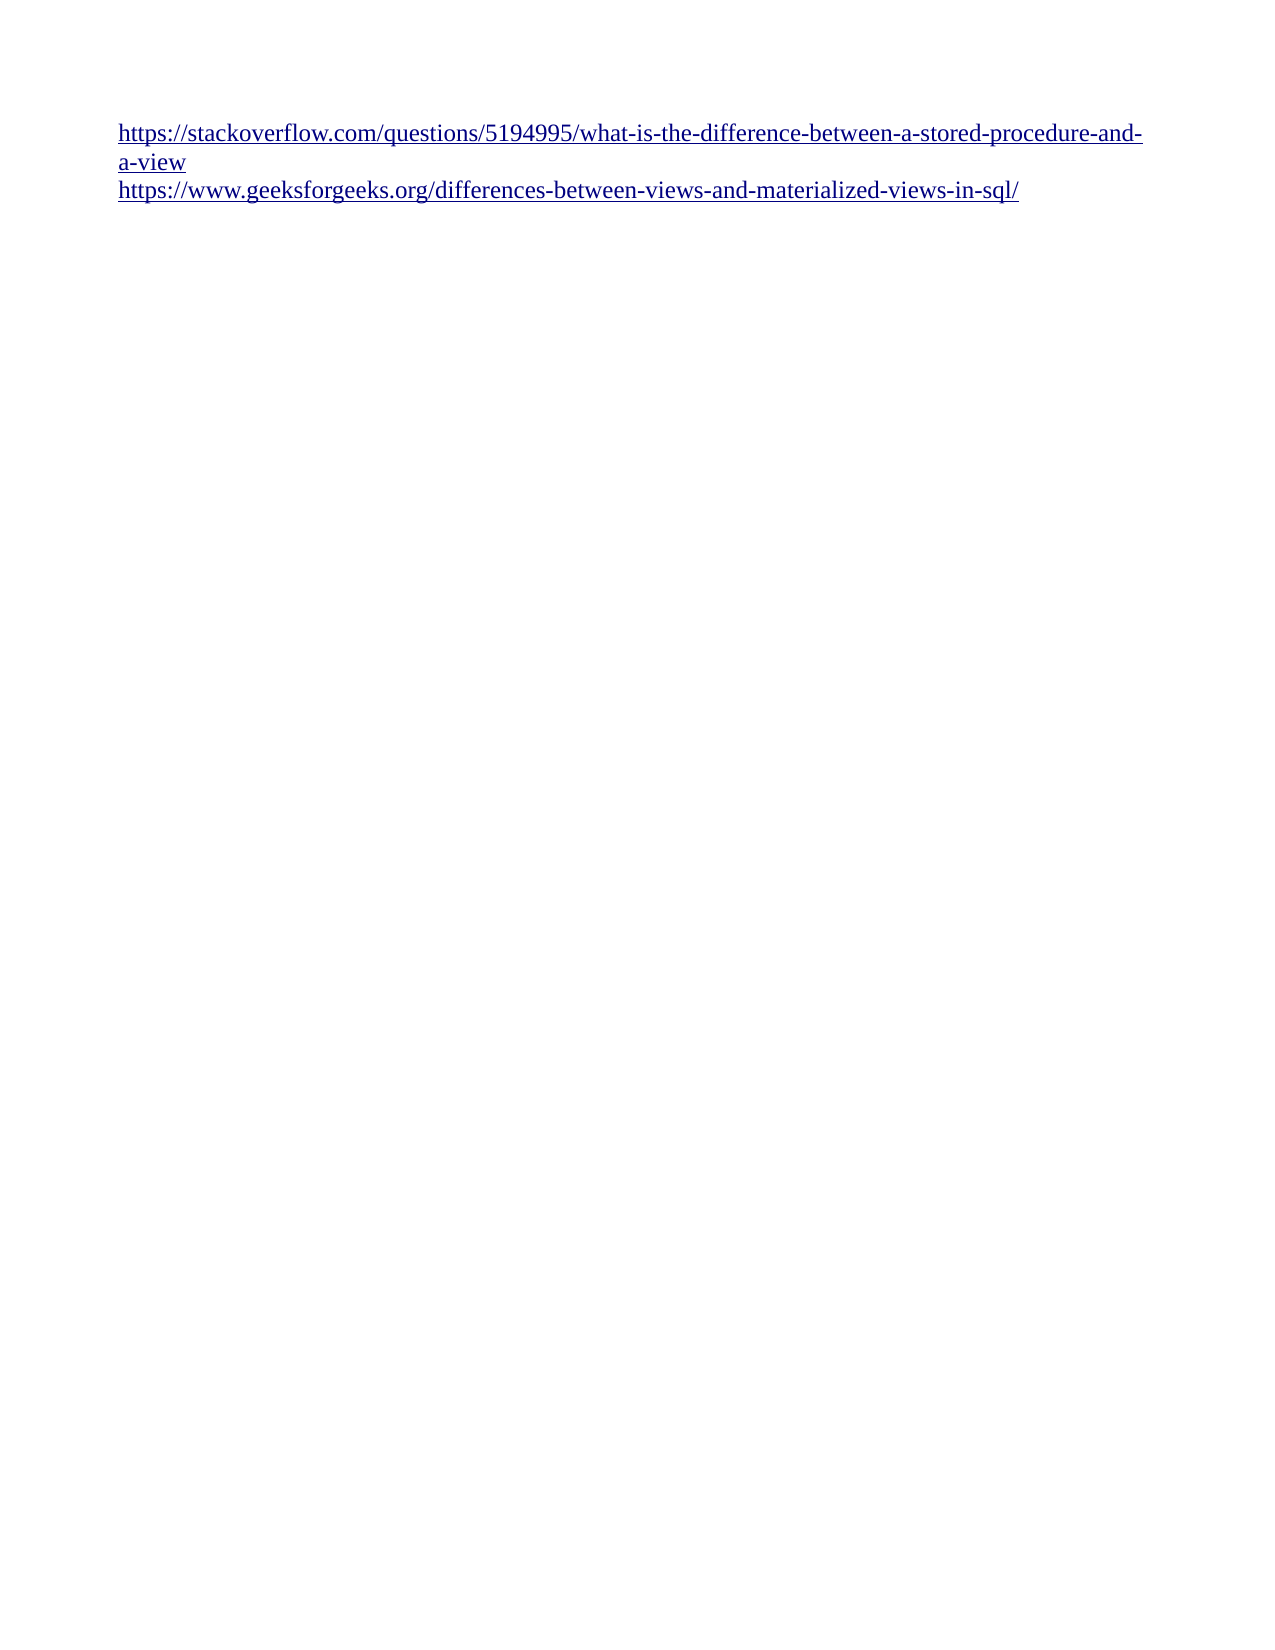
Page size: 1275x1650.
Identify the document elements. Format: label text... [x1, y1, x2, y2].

text https://www.geeksforgeeks.org/differences-between-views-and-materialized-views-in-sql/ [118, 176, 1157, 204]
text https://stackoverflow.com/questions/5194995/what-is-the-difference-between-a-stored-procedure-and-a-view [118, 118, 1157, 176]
